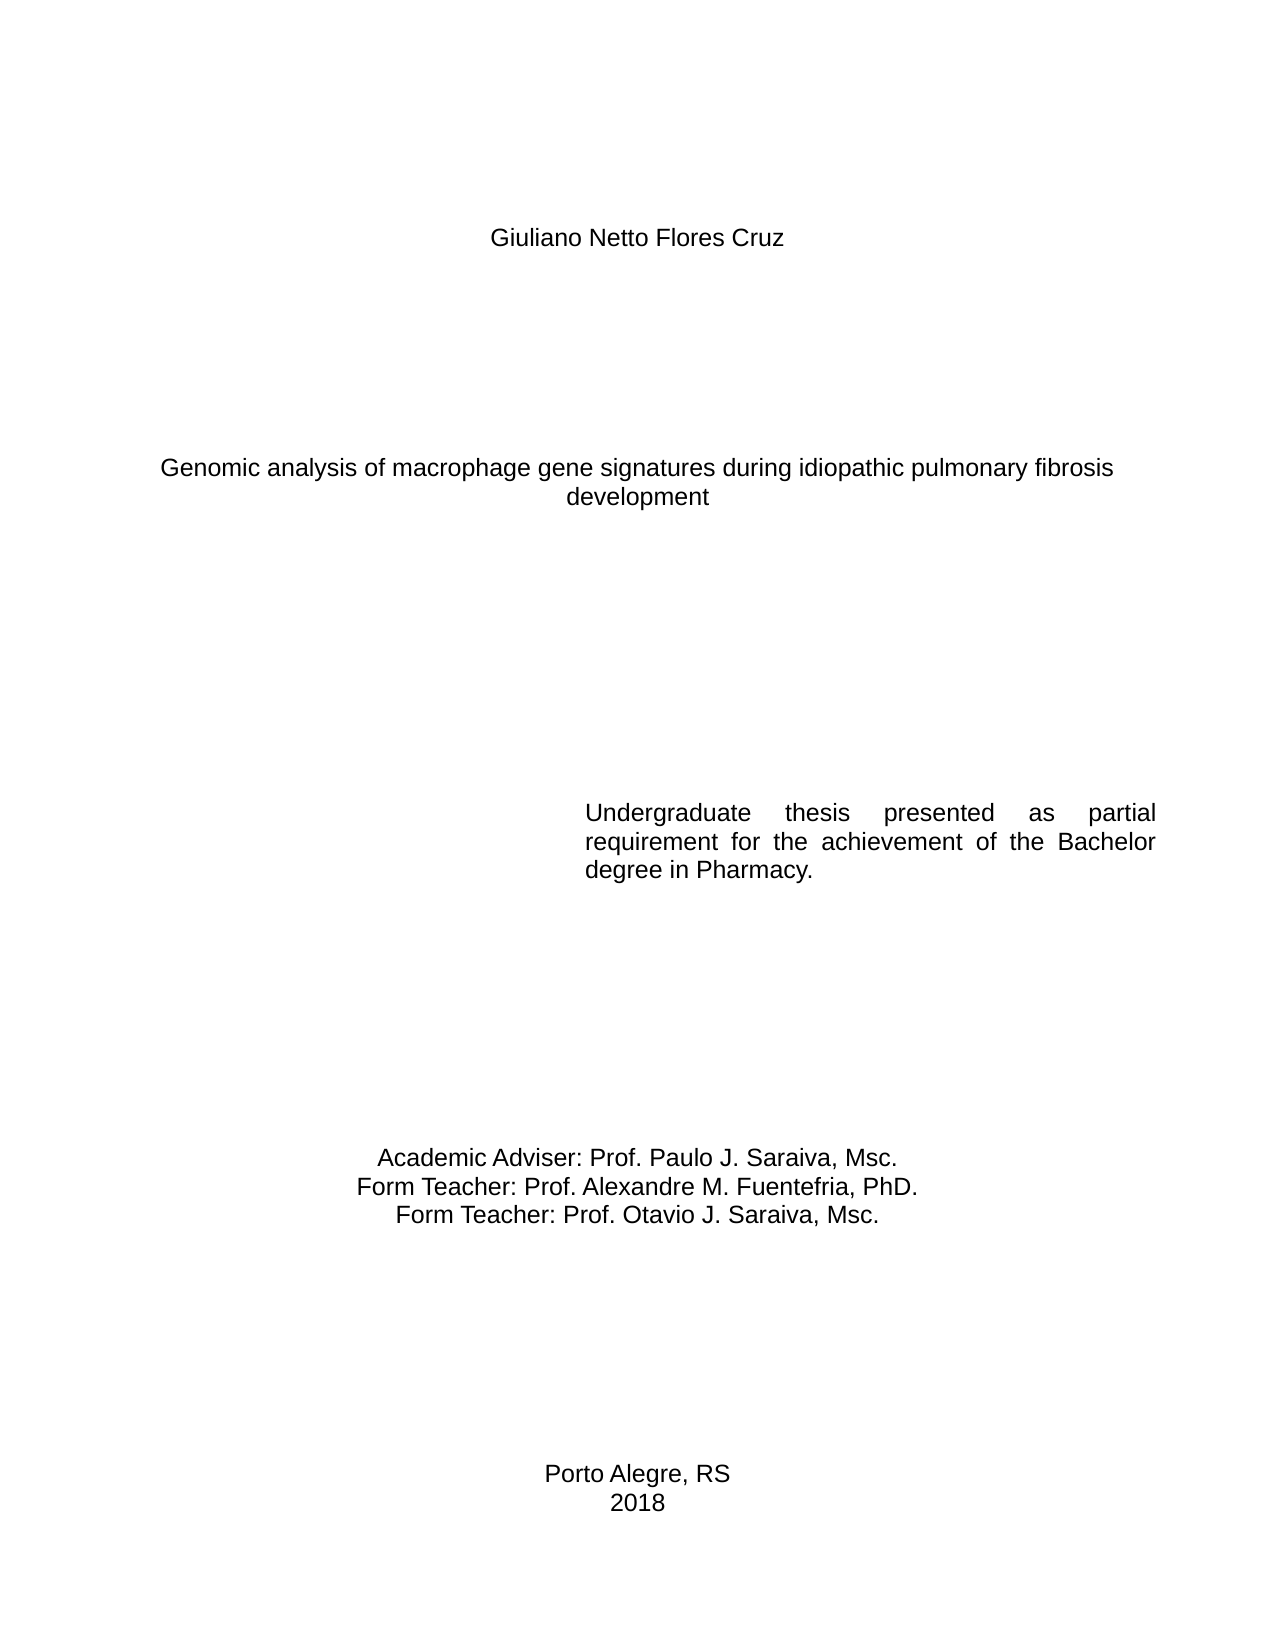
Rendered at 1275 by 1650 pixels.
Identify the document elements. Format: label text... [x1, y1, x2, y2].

text Undergraduate thesis presented as partial requirement for the achievement of the Bachelor degree in Pharmacy. [585, 798, 1157, 884]
text Academic Adviser: Prof. Paulo J. Saraiva, Msc. [118, 1143, 1157, 1172]
text Giuliano Netto Flores Cruz [118, 223, 1157, 252]
text Porto Alegre, RS [118, 1459, 1157, 1488]
text Genomic analysis of macrophage gene signatures during idiopathic pulmonary fibrosis development [118, 453, 1157, 510]
text Form Teacher: Prof. Alexandre M. Fuentefria, PhD. [118, 1172, 1157, 1200]
text 2018 [118, 1488, 1157, 1517]
text Form Teacher: Prof. Otavio J. Saraiva, Msc. [118, 1200, 1157, 1229]
